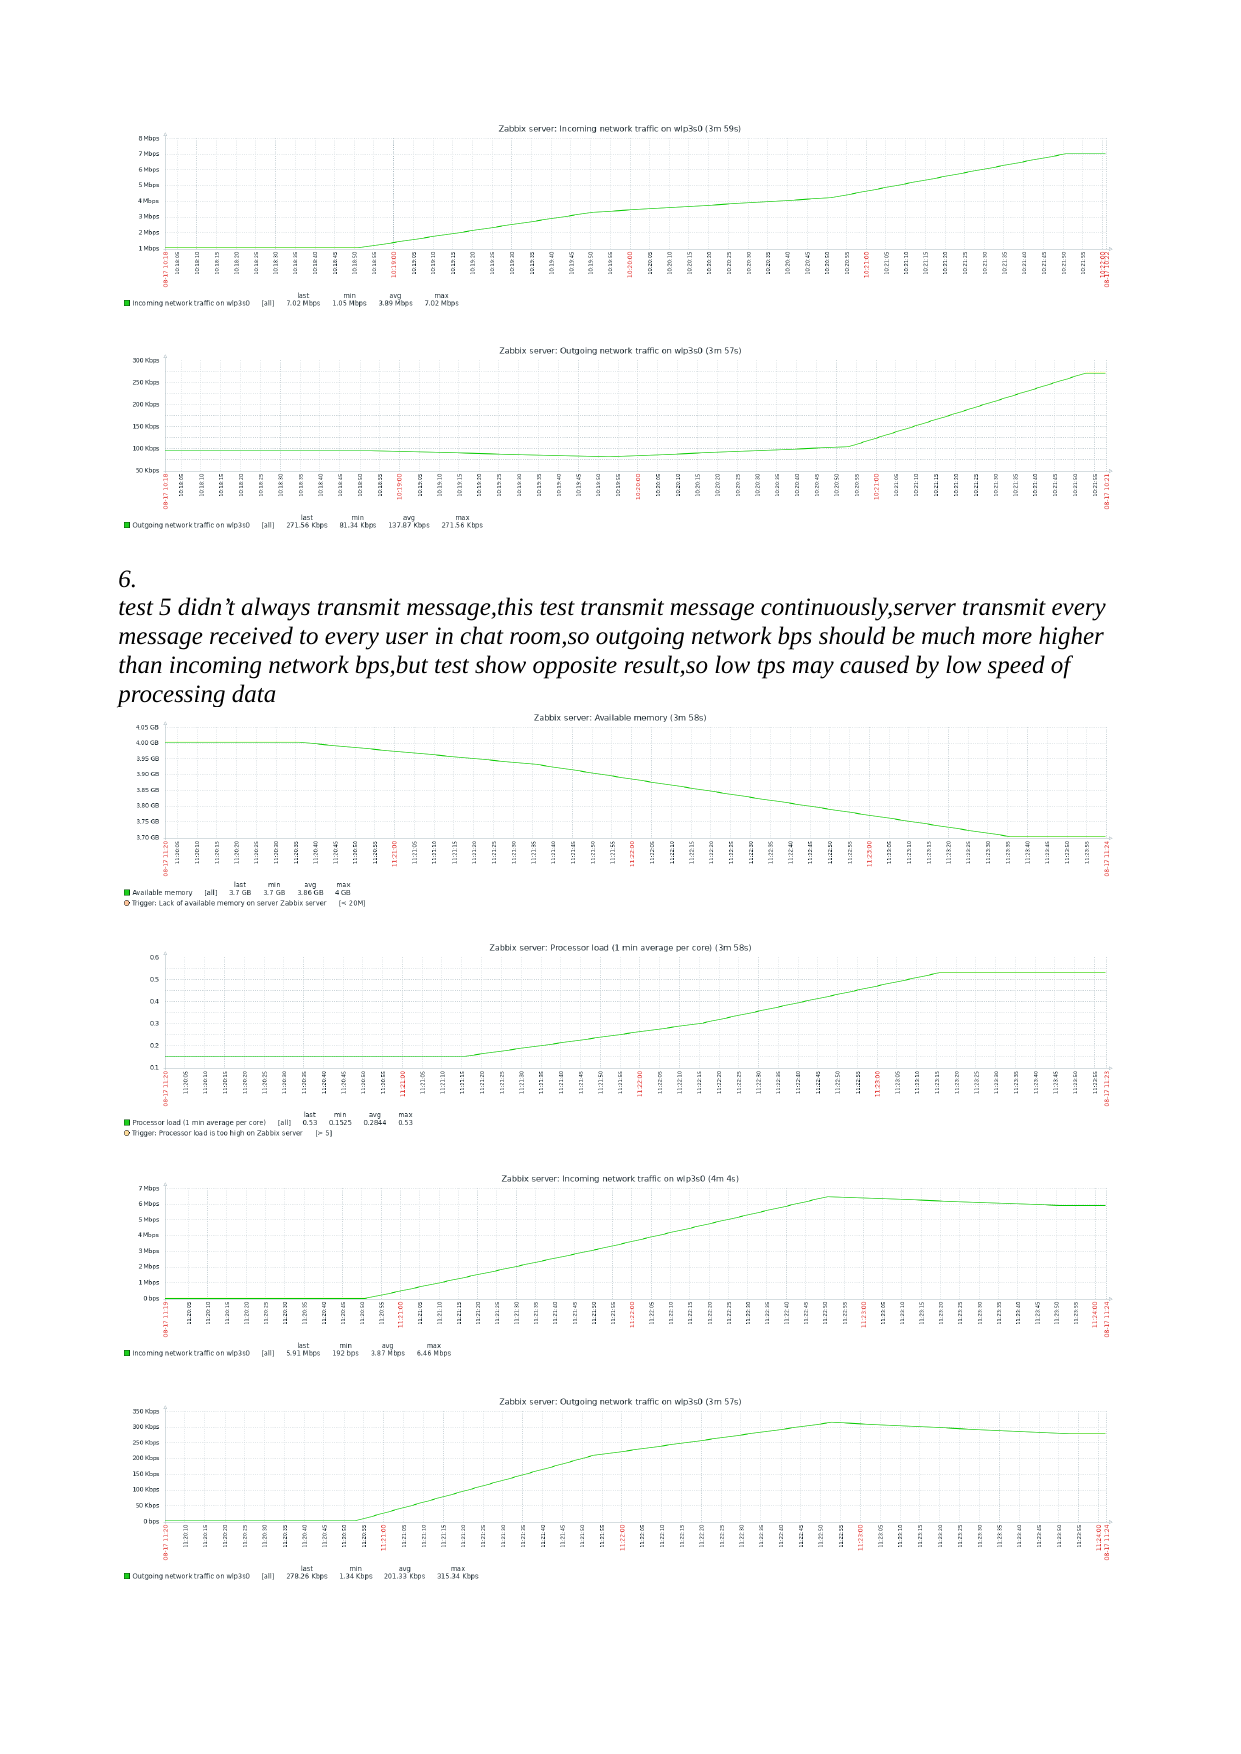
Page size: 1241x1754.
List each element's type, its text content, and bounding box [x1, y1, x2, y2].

picture [118, 1391, 1123, 1586]
picture [118, 938, 1123, 1140]
picture [118, 707, 1123, 910]
picture [118, 1168, 1123, 1363]
text test 5 didn’t always transmit message,this test transmit message continuously,server transmit every message received to every user in chat room,so outgoing network bps should be much more higher than incoming network bps,but test show opposite result,so low tps may caused by low speed of processing data [118, 592, 1122, 707]
text 6. [118, 564, 1122, 592]
picture [118, 118, 1123, 313]
picture [118, 341, 1123, 535]
